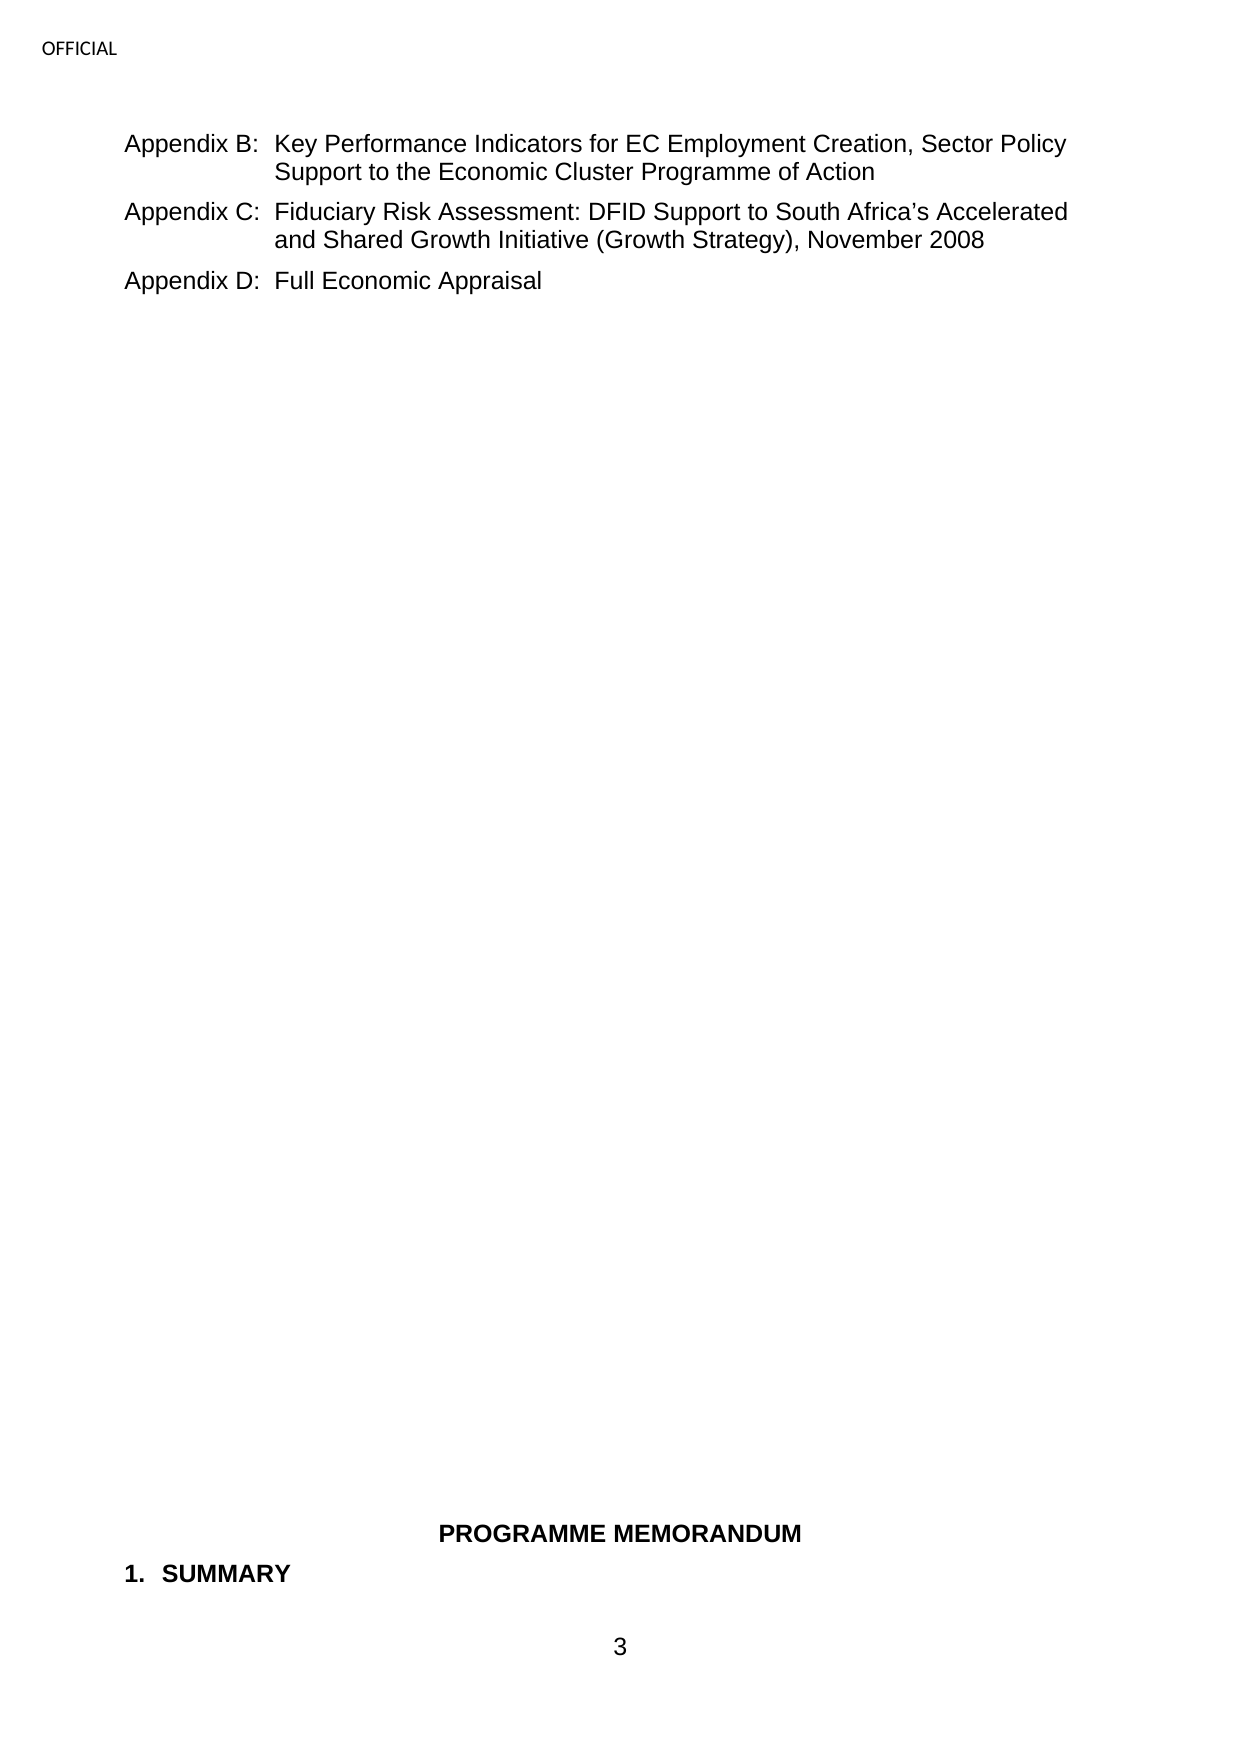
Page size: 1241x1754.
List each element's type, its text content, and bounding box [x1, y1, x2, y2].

text Appendix B: Key Performance Indicators for EC Employment Creation, Sector Policy Support to the Economic Cluster Programme of Action [124, 130, 1116, 186]
text PROGRAMME MEMORANDUM [124, 1519, 1116, 1547]
text Appendix C: Fiduciary Risk Assessment: DFID Support to South Africa’s Accelerated and Shared Growth Initiative (Growth Strategy), November 2008 [124, 198, 1116, 254]
list SUMMARY [124, 1560, 1116, 1588]
text Appendix D: Full Economic Appraisal [124, 267, 1116, 294]
